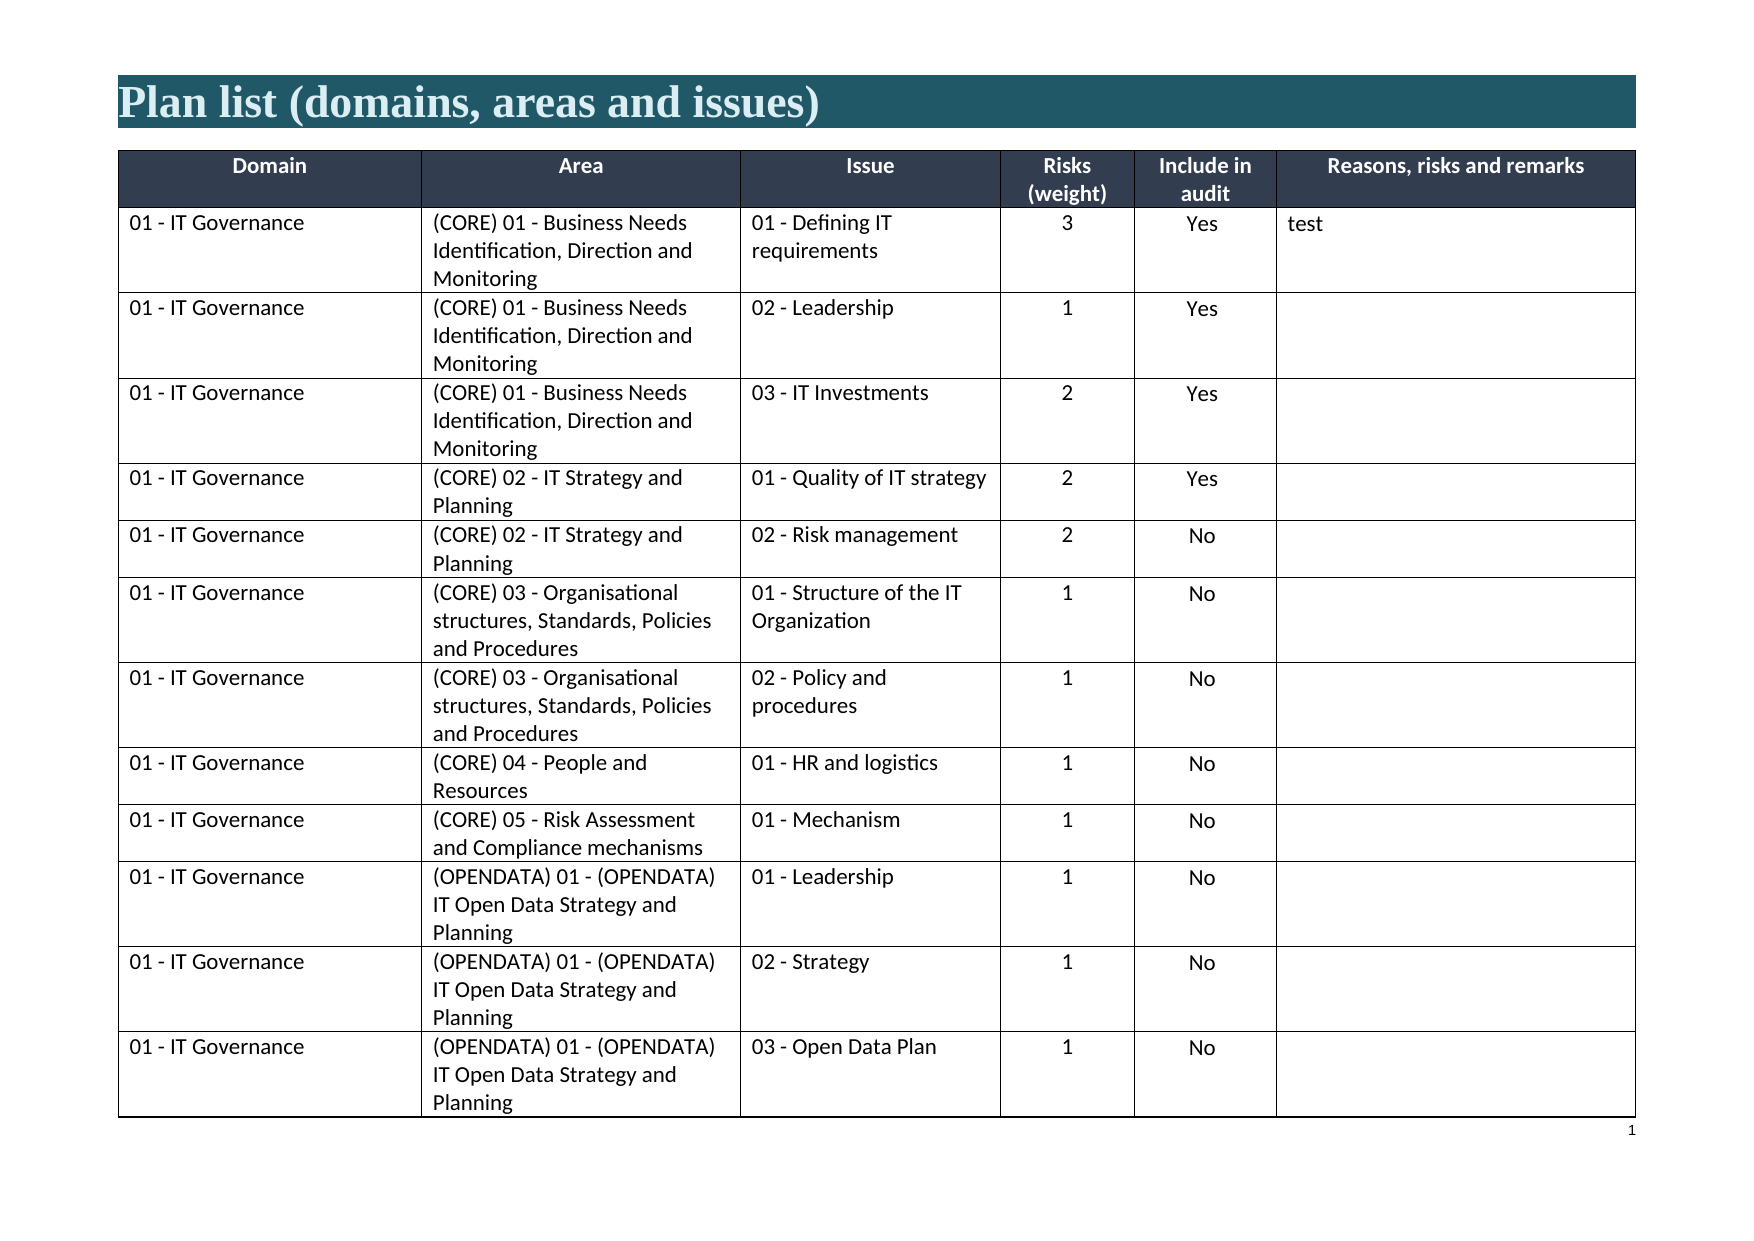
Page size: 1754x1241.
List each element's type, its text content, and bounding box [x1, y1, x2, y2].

table_cell 01 - IT Governance [119, 521, 421, 577]
table_cell 01 - IT Governance [119, 578, 421, 662]
table_cell Yes [1135, 464, 1276, 519]
table_cell No [1135, 521, 1276, 577]
table_cell 01 - IT Governance [119, 748, 421, 804]
table_cell test [1277, 208, 1635, 292]
table_cell 02 - Risk management [741, 521, 1000, 577]
table_cell [1277, 1032, 1635, 1116]
table_cell (OPENDATA) 01 - (OPENDATA) IT Open Data Strategy and Planning [422, 947, 740, 1031]
table_cell No [1135, 862, 1276, 946]
table_cell [1277, 379, 1635, 462]
table_cell 1 [1001, 947, 1134, 1031]
table_cell (CORE) 01 - Business Needs Identification, Direction and Monitoring [422, 379, 740, 462]
table_cell 1 [1001, 578, 1134, 662]
table_cell 01 - IT Governance [119, 805, 421, 861]
table_cell Yes [1135, 379, 1276, 462]
table_cell [1277, 521, 1635, 577]
table_cell (CORE) 05 - Risk Assessment and Compliance mechanisms [422, 805, 740, 861]
table_cell (CORE) 01 - Business Needs Identification, Direction and Monitoring [422, 293, 740, 377]
table_cell [1277, 293, 1635, 377]
table_cell (CORE) 02 - IT Strategy and Planning [422, 464, 740, 519]
table_cell 01 - Leadership [741, 862, 1000, 946]
table_cell 1 [1001, 1032, 1134, 1116]
table_cell 01 - IT Governance [119, 379, 421, 462]
table_cell [1277, 578, 1635, 662]
table_cell Yes [1135, 208, 1276, 292]
table_cell 02 - Strategy [741, 947, 1000, 1031]
table_cell 01 - IT Governance [119, 947, 421, 1031]
table_cell 03 - IT Investments [741, 379, 1000, 462]
table_cell No [1135, 947, 1276, 1031]
table_cell 03 - Open Data Plan [741, 1032, 1000, 1116]
table_cell 2 [1001, 464, 1134, 519]
table_cell 01 - IT Governance [119, 862, 421, 946]
table_cell 01 - HR and logistics [741, 748, 1000, 804]
table_cell (CORE) 03 - Organisational structures, Standards, Policies and Procedures [422, 663, 740, 747]
table_header Area [422, 151, 740, 207]
table_cell 1 [1001, 748, 1134, 804]
table_cell 3 [1001, 208, 1134, 292]
table_header Issue [741, 151, 1000, 207]
table_header Reasons, risks and remarks [1277, 151, 1635, 207]
table_cell 1 [1001, 663, 1134, 747]
table_cell (OPENDATA) 01 - (OPENDATA) IT Open Data Strategy and Planning [422, 862, 740, 946]
table_cell 1 [1001, 862, 1134, 946]
table_cell [1277, 748, 1635, 804]
table_cell 01 - Mechanism [741, 805, 1000, 861]
table_cell 1 [1001, 805, 1134, 861]
table_header Include in audit [1135, 151, 1276, 207]
table_cell (CORE) 02 - IT Strategy and Planning [422, 521, 740, 577]
table_cell 1 [1001, 293, 1134, 377]
table_cell 01 - IT Governance [119, 663, 421, 747]
table_cell [1277, 862, 1635, 946]
table_cell 02 - Policy and procedures [741, 663, 1000, 747]
table_cell 2 [1001, 521, 1134, 577]
table_cell 01 - Structure of the IT Organization [741, 578, 1000, 662]
table_cell (CORE) 01 - Business Needs Identification, Direction and Monitoring [422, 208, 740, 292]
table_header Domain [119, 151, 421, 207]
table_cell No [1135, 663, 1276, 747]
table_cell [1277, 663, 1635, 747]
table_cell (CORE) 04 - People and Resources [422, 748, 740, 804]
table_header Risks (weight) [1001, 151, 1134, 207]
table_cell 2 [1001, 379, 1134, 462]
text Plan list (domains, areas and issues) [118, 75, 1636, 128]
table_cell (CORE) 03 - Organisational structures, Standards, Policies and Procedures [422, 578, 740, 662]
table_cell (OPENDATA) 01 - (OPENDATA) IT Open Data Strategy and Planning [422, 1032, 740, 1116]
table_cell 01 - IT Governance [119, 464, 421, 519]
table_cell 01 - IT Governance [119, 208, 421, 292]
table_cell 01 - Quality of IT strategy [741, 464, 1000, 519]
table_cell 01 - IT Governance [119, 293, 421, 377]
table_cell 01 - Defining IT requirements [741, 208, 1000, 292]
table_cell 02 - Leadership [741, 293, 1000, 377]
table_cell No [1135, 578, 1276, 662]
table_cell [1277, 805, 1635, 861]
table_cell No [1135, 805, 1276, 861]
table_cell No [1135, 1032, 1276, 1116]
table_cell Yes [1135, 293, 1276, 377]
table_cell 01 - IT Governance [119, 1032, 421, 1116]
table_cell [1277, 947, 1635, 1031]
table_cell [1277, 464, 1635, 519]
table_cell No [1135, 748, 1276, 804]
